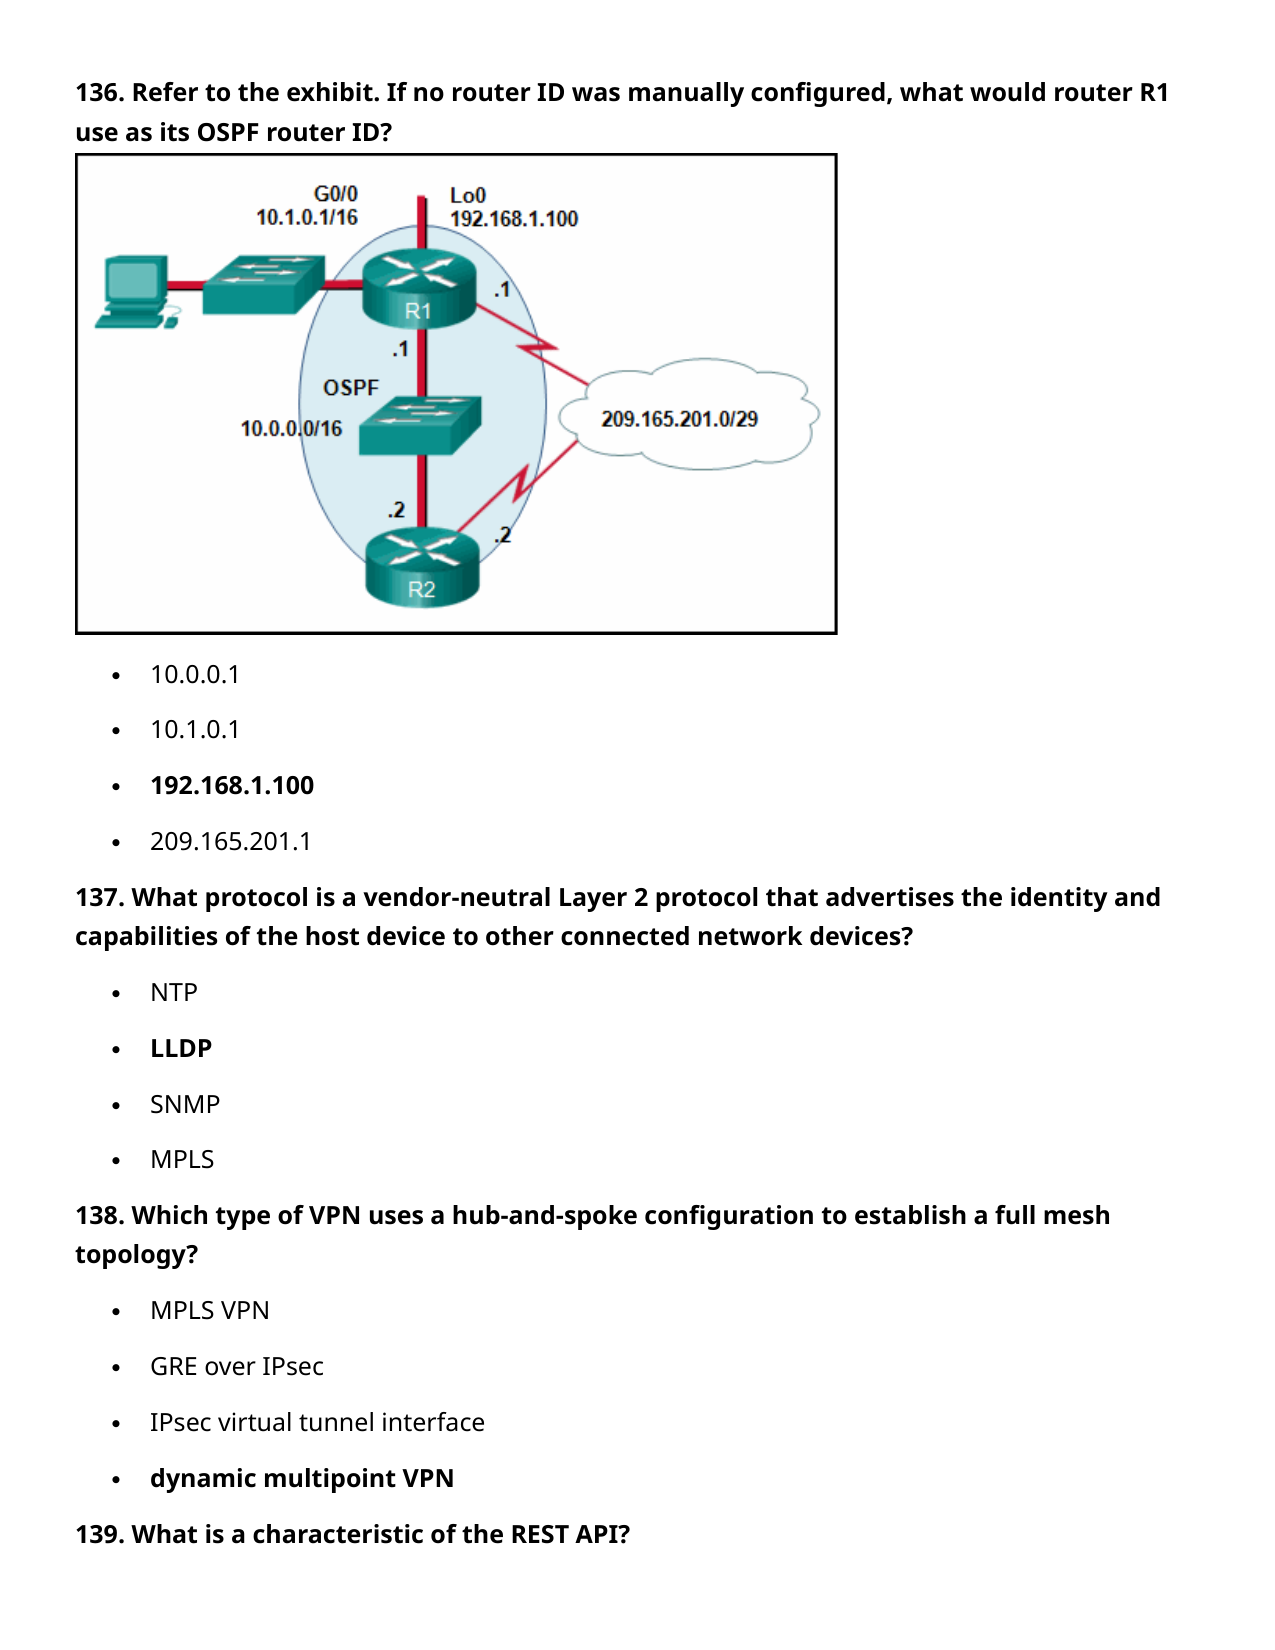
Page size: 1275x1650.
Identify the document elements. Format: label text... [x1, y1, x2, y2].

text 136. Refer to the exhibit. If no router ID was manually configured, what would router R1 use as its OSPF router ID? [75, 75, 1200, 634]
list dynamic multipoint VPN [112, 1461, 1200, 1494]
list NTP [112, 975, 1200, 1009]
list IPsec virtual tunnel interface [112, 1405, 1200, 1439]
list 10.1.0.1 [112, 712, 1200, 746]
list MPLS VPN [112, 1293, 1200, 1327]
list 209.165.201.1 [112, 824, 1200, 858]
list GRE over IPsec [112, 1349, 1200, 1383]
list LLDP [112, 1031, 1200, 1064]
list 192.168.1.100 [112, 768, 1200, 802]
list SNMP [112, 1086, 1200, 1120]
list MPLS [112, 1142, 1200, 1176]
text 137. What protocol is a vendor-neutral Layer 2 protocol that advertises the identity and capabilities of the host device to other connected network devices? [75, 880, 1200, 953]
text 138. Which type of VPN uses a hub-and-spoke configuration to establish a full mesh topology? [75, 1198, 1200, 1271]
list 10.0.0.1 [112, 656, 1200, 690]
text 139. What is a characteristic of the REST API? [75, 1516, 1200, 1550]
